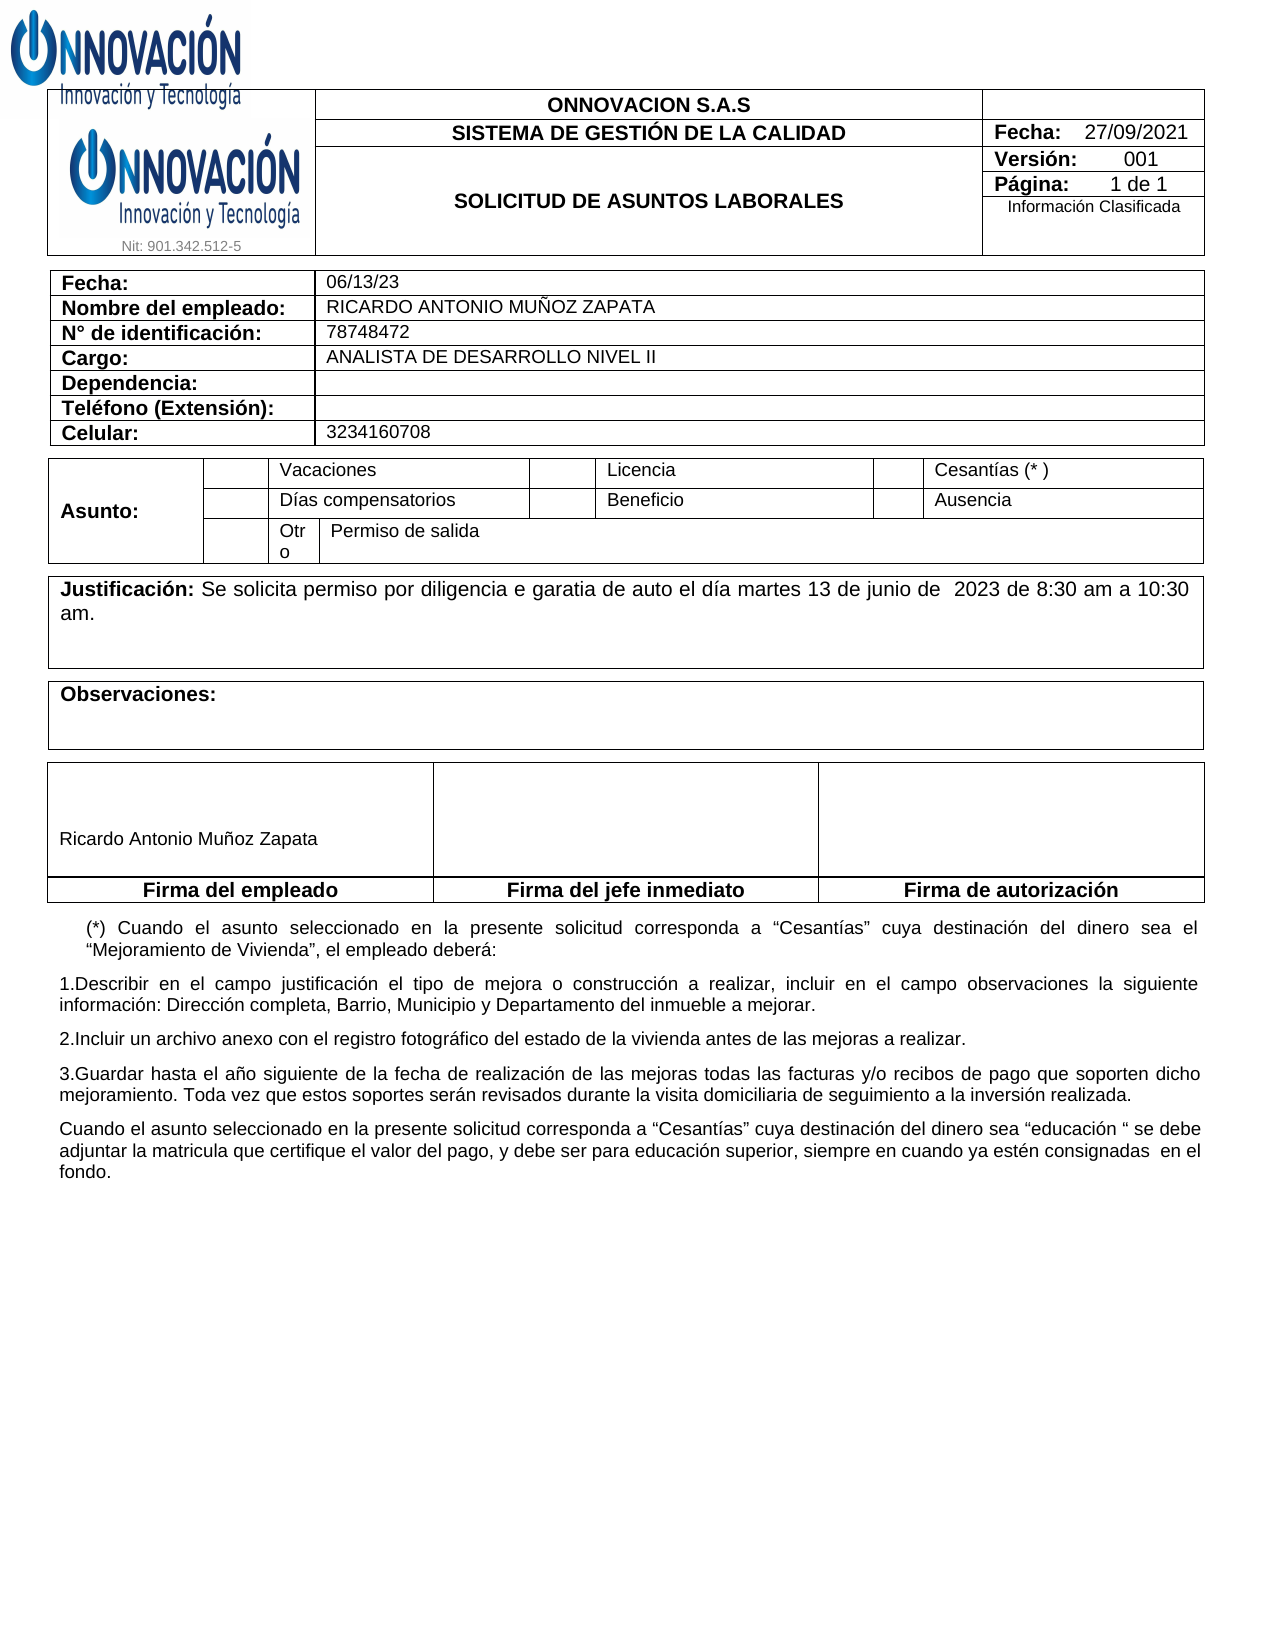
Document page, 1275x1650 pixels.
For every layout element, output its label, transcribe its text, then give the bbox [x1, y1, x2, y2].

picture [0, 0, 251, 119]
text 2.Incluir un archivo anexo con el registro fotográfico del estado de la vivienda antes de las mejoras a realizar. [59, 1028, 1216, 1050]
table_cell SOLICITUD DE ASUNTOS LABORALES [316, 147, 982, 255]
table_cell Página: 1 de 1 [983, 172, 1204, 196]
table_header Vacaciones [269, 459, 529, 488]
table_header [819, 763, 1204, 876]
table_cell Firma del empleado [48, 878, 433, 902]
table_header Asunto: [49, 459, 203, 562]
table_cell Firma del jefe inmediato [434, 878, 818, 902]
table_cell Nombre del empleado: [51, 296, 314, 320]
table_header [204, 459, 268, 488]
table_cell Información Clasificada [983, 197, 1204, 255]
table_cell [204, 489, 268, 518]
table_header Ricardo Antonio Muñoz Zapata [48, 763, 433, 876]
table_cell Firma de autorización [819, 878, 1204, 902]
table_cell ANALISTA DE DESARROLLO NIVEL II [316, 346, 1204, 370]
table_cell [316, 396, 1204, 420]
table_cell [874, 489, 923, 518]
table_cell Celular: [51, 421, 314, 445]
table_cell [316, 371, 1204, 395]
table_cell Días compensatorios [269, 489, 529, 518]
table_header 13/06/23 [316, 271, 1204, 295]
table_cell RICARDO ANTONIO MUÑOZ ZAPATA [316, 296, 1204, 320]
table_cell Ausencia [924, 489, 1203, 518]
table_cell [204, 519, 268, 562]
table_cell Fecha: 27/09/2021 [983, 120, 1204, 146]
table_cell Versión: 001 [983, 147, 1204, 171]
table_cell 3234160708 [316, 421, 1204, 445]
text Cuando el asunto seleccionado en la presente solicitud corresponda a “Cesantías” cuya destinación del dinero sea “educación “ se debe adjuntar la matricula que certifique el valor del pago, y debe ser para educación superior, siempre en cuando ya estén consignadas en el fondo. [59, 1118, 1202, 1183]
table_header Justificación: Se solicita permiso por diligencia e garatia de auto el día martes 13 de junio de 2023 de 8:30 am a 10:30 am. [49, 577, 1203, 668]
table_cell Otro [269, 519, 319, 562]
table_cell Dependencia: [51, 371, 314, 395]
text (*) Cuando el asunto seleccionado en la presente solicitud corresponda a “Cesantías” cuya destinación del dinero sea el “Mejoramiento de Vivienda”, el empleado deberá: [86, 917, 1198, 960]
table_header [530, 459, 595, 488]
table_cell Cargo: [51, 346, 314, 370]
table_cell N° de identificación: [51, 321, 314, 345]
table_header Fecha: [51, 271, 314, 295]
table_cell SISTEMA DE GESTIÓN DE LA CALIDAD [316, 120, 982, 146]
text 1.Describir en el campo justificación el tipo de mejora o construcción a realizar, incluir en el campo observaciones la siguiente información: Dirección completa, Barrio, Municipio y Departamento del inmueble a mejorar. [59, 973, 1200, 1016]
table_header Observaciones: [49, 682, 1203, 749]
table_cell Permiso de salida [320, 519, 1203, 562]
table_header [983, 90, 1204, 119]
table_cell Beneficio [596, 489, 873, 518]
table_cell 78748472 [316, 321, 1204, 345]
picture [48, 90, 310, 238]
table_cell Teléfono (Extensión): [51, 396, 314, 420]
table_header ONNOVACION S.A.S [316, 90, 982, 119]
text 3.Guardar hasta el año siguiente de la fecha de realización de las mejoras todas las facturas y/o recibos de pago que soporten dicho mejoramiento. Toda vez que estos soportes serán revisados durante la visita domiciliaria de seguimiento a la inversión realizada. [59, 1062, 1202, 1105]
table_header Cesantías (* ) [924, 459, 1203, 488]
table_header Nit: 901.342.512-5 [48, 90, 315, 255]
table_header [874, 459, 923, 488]
table_cell [530, 489, 595, 518]
table_header [434, 763, 818, 876]
table_header Licencia [596, 459, 873, 488]
